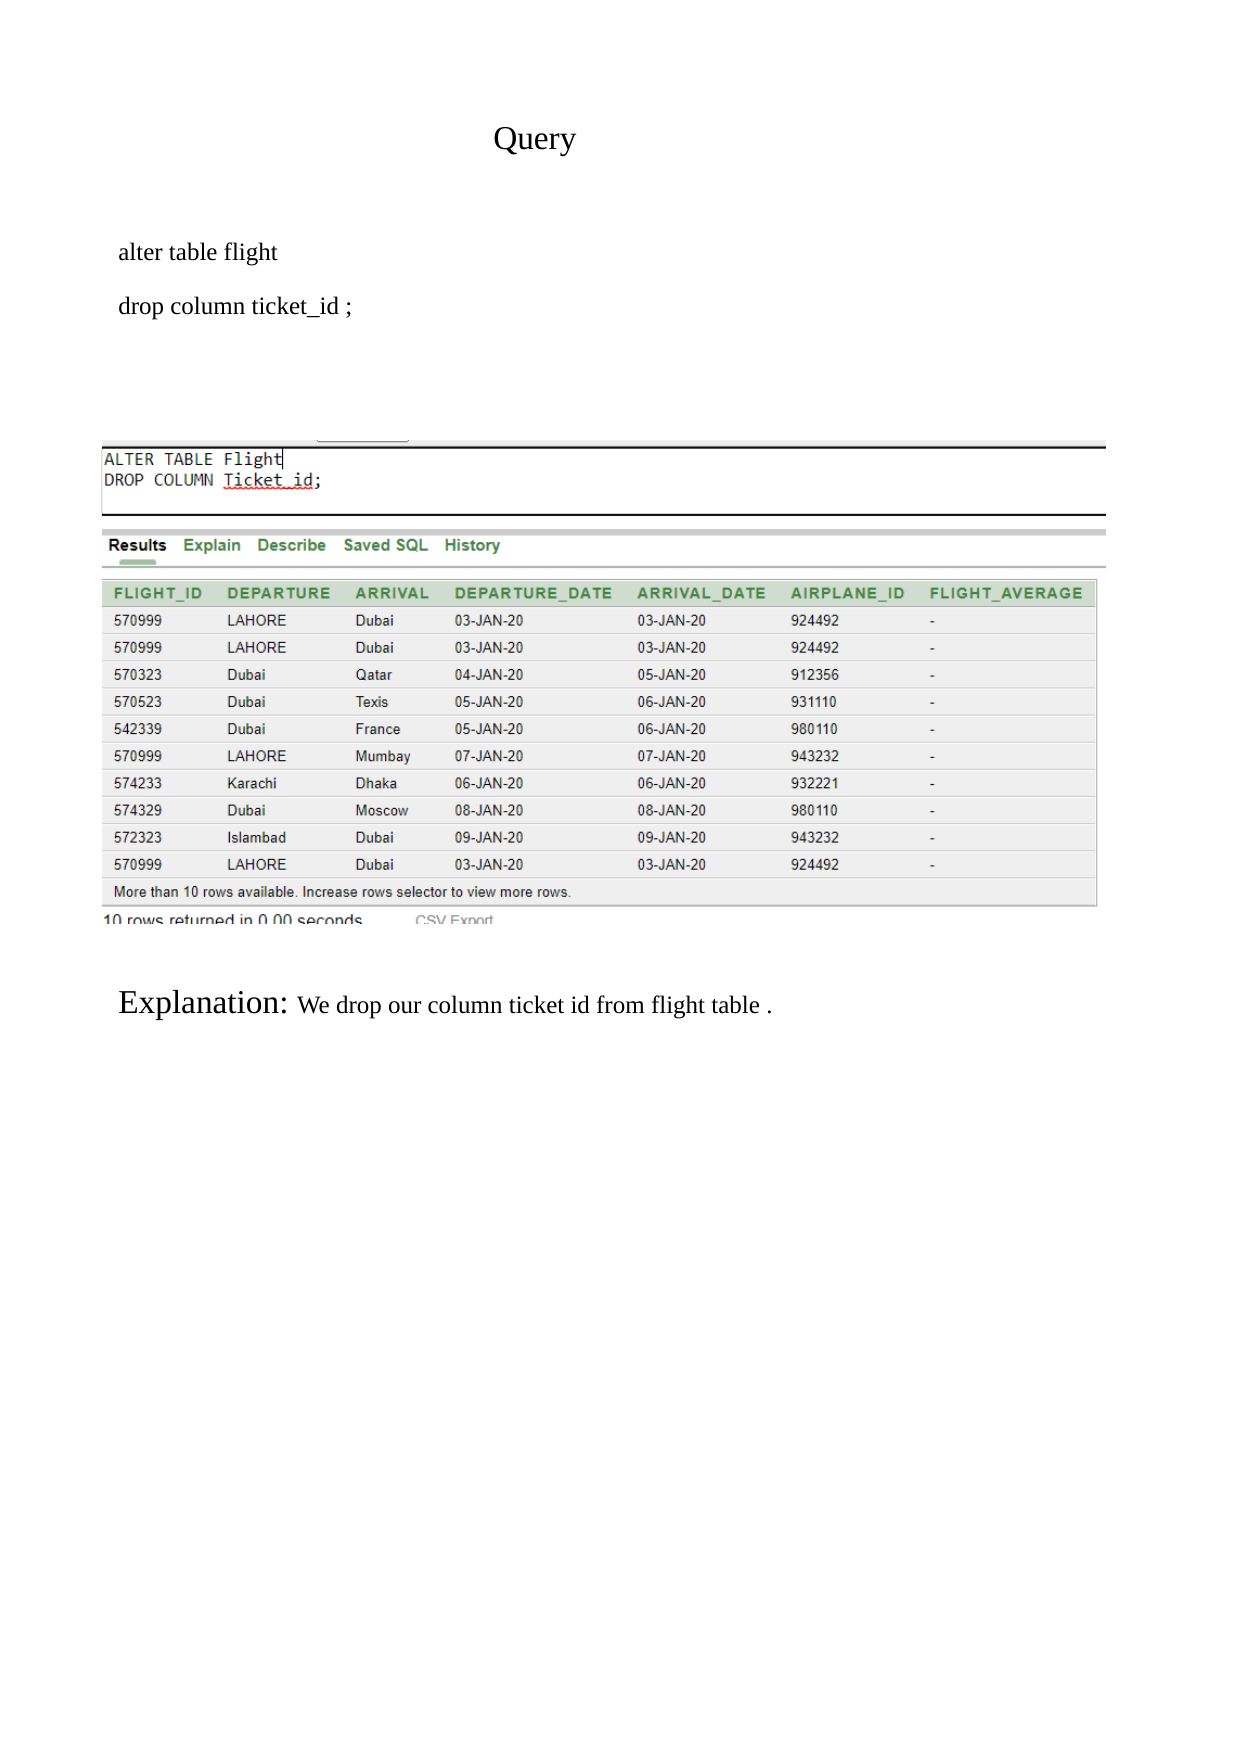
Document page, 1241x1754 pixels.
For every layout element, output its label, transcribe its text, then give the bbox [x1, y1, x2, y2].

text alter table flight [118, 237, 1122, 266]
text Query [118, 118, 1122, 156]
text drop column ticket_id ; [118, 291, 1122, 319]
text Explanation: We drop our column ticket id from flight table . [118, 982, 1122, 1021]
